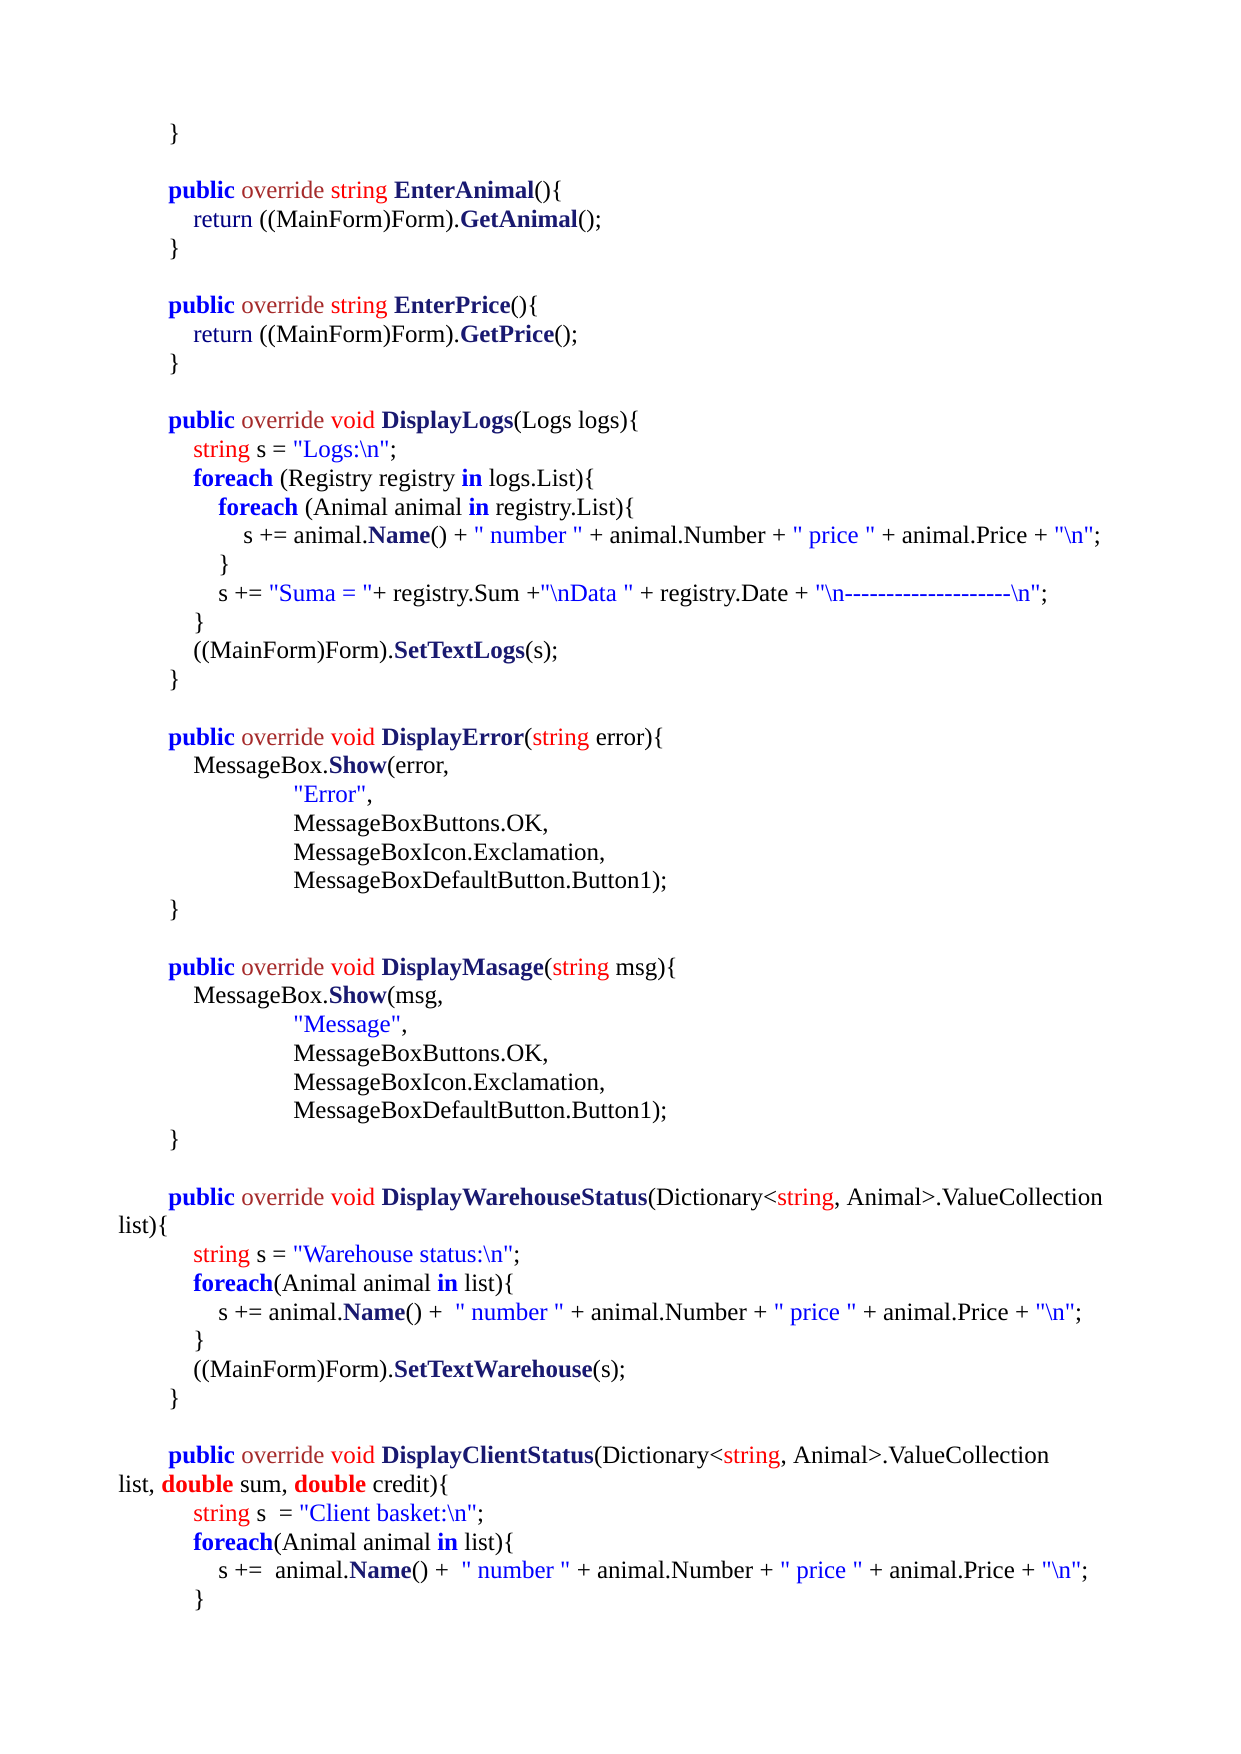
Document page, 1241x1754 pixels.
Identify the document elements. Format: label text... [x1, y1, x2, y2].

text } public override string EnterAnimal(){ return ((MainForm)Form).GetAnimal(); } public override string EnterPrice(){ return ((MainForm)Form).GetPrice(); } public override void DisplayLogs(Logs logs){ string s = "Logs:\n"; foreach (Registry registry in logs.List){ foreach (Animal animal in registry.List){ s += animal.Name() + " number " + animal.Number + " price " + animal.Price + "\n"; } s += "Suma = "+ registry.Sum +"\nData " + registry.Date + "\n--------------------\n"; } ((MainForm)Form).SetTextLogs(s); } public override void DisplayError(string error){ MessageBox.Show(error, "Error", MessageBoxButtons.OK, MessageBoxIcon.Exclamation, MessageBoxDefaultButton.Button1); } public override void DisplayMasage(string msg){ MessageBox.Show(msg, "Message", MessageBoxButtons.OK, MessageBoxIcon.Exclamation, MessageBoxDefaultButton.Button1); } public override void DisplayWarehouseStatus(Dictionary<string, Animal>.ValueCollection list){ string s = "Warehouse status:\n"; foreach(Animal animal in list){ s += animal.Name() + " number " + animal.Number + " price " + animal.Price + "\n"; } ((MainForm)Form).SetTextWarehouse(s); } public override void DisplayClientStatus(Dictionary<string, Animal>.ValueCollection list, double sum, double credit){ string s = "Client basket:\n"; foreach(Animal animal in list){ s += animal.Name() + " number " + animal.Number + " price " + animal.Price + "\n"; } [118, 118, 1122, 1613]
